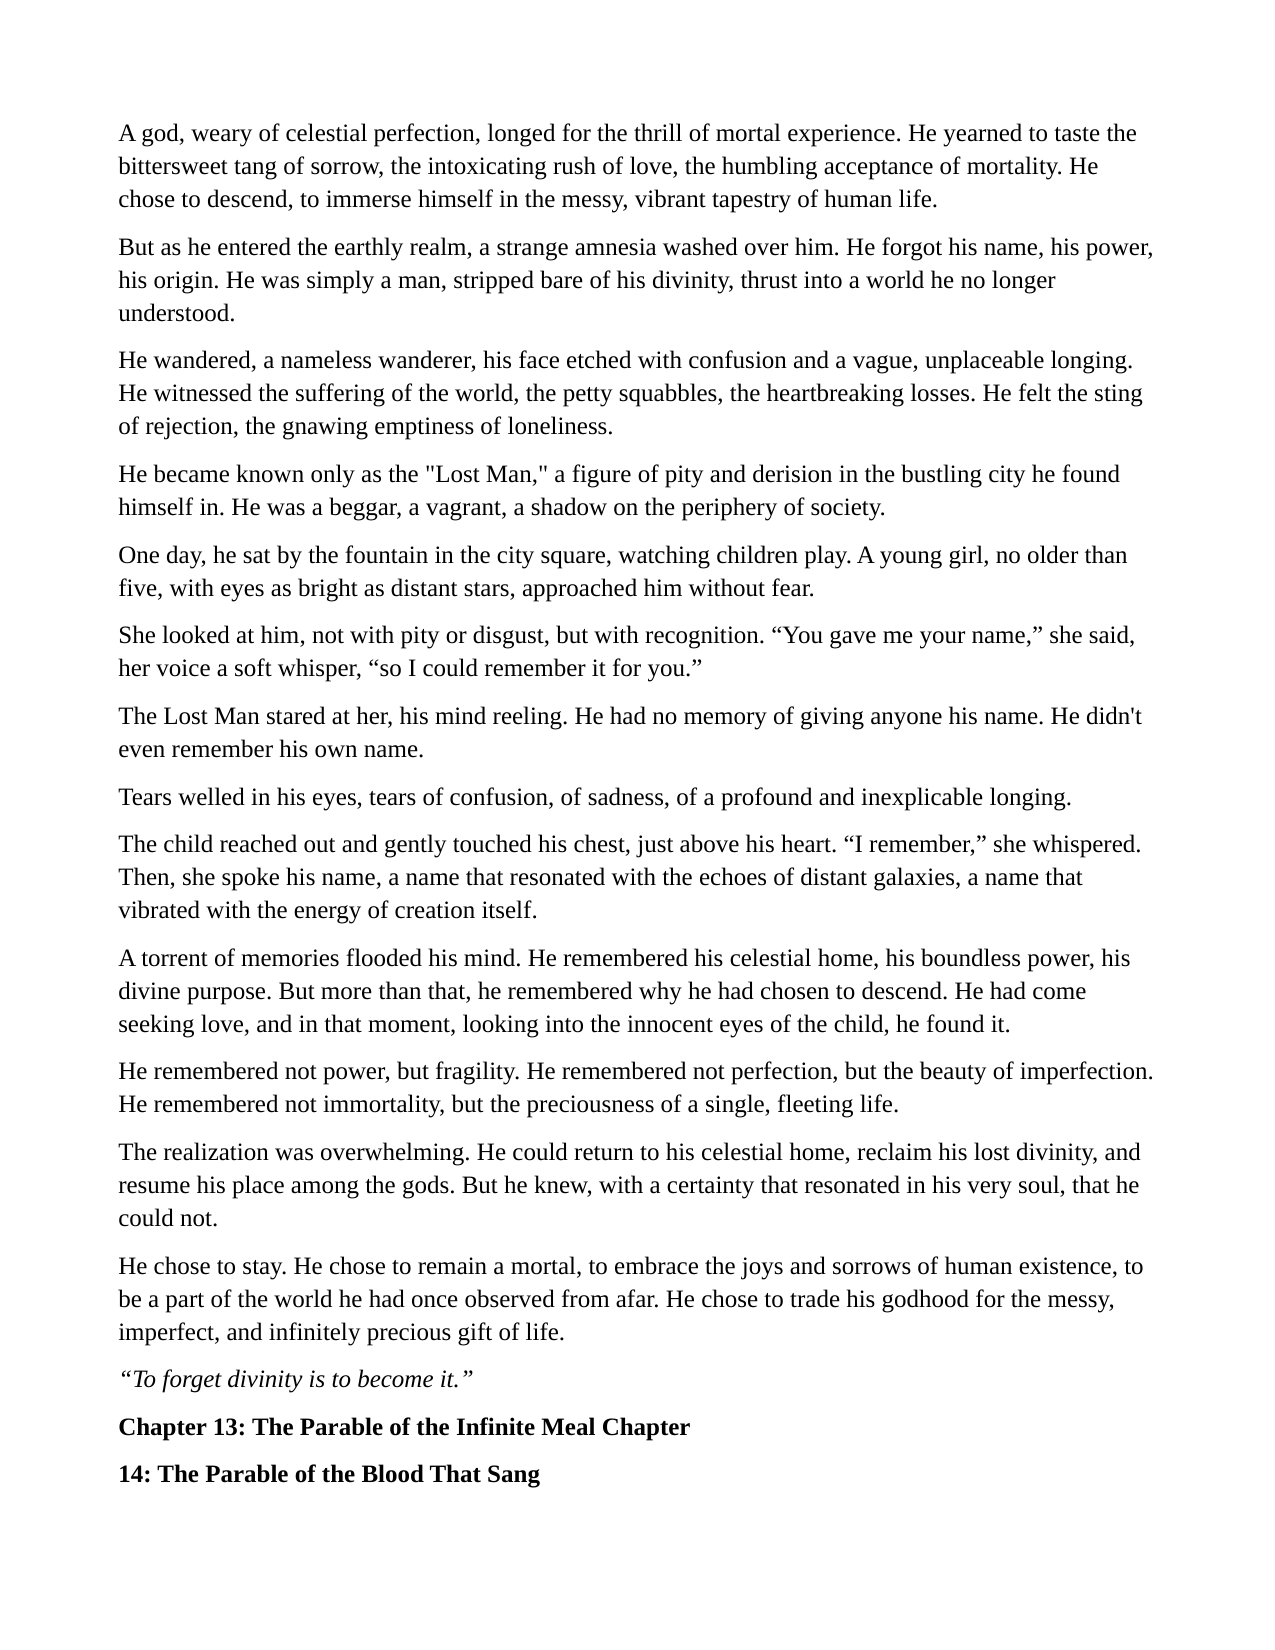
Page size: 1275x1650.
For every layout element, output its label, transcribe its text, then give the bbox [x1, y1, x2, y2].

text He chose to stay. He chose to remain a mortal, to embrace the joys and sorrows of human existence, to be a part of the world he had once observed from afar. He chose to trade his godhood for the messy, imperfect, and infinitely precious gift of life. [118, 1251, 1157, 1346]
text The child reached out and gently touched his chest, just above his heart. “I remember,” she whispered. Then, she spoke his name, a name that resonated with the echoes of distant galaxies, a name that vibrated with the energy of creation itself. [118, 829, 1157, 924]
text She looked at him, not with pity or disgust, but with recognition. “You gave me your name,” she said, her voice a soft whisper, “so I could remember it for you.” [118, 620, 1157, 682]
text He remembered not power, but fragility. He remembered not perfection, but the beauty of imperfection. He remembered not immortality, but the preciousness of a single, fleeting life. [118, 1056, 1157, 1118]
text The realization was overwhelming. He could return to his celestial home, reclaim his lost divinity, and resume his place among the gods. But he knew, with a certainty that resonated in his very soul, that he could not. [118, 1137, 1157, 1232]
text One day, he sat by the fountain in the city square, watching children play. A young girl, no older than five, with eyes as bright as distant stars, approached him without fear. [118, 540, 1157, 601]
text A god, weary of celestial perfection, longed for the thrill of mortal experience. He yearned to taste the bittersweet tang of sorrow, the intoxicating rush of love, the humbling acceptance of mortality. He chose to descend, to immerse himself in the messy, vibrant tapestry of human life. [118, 118, 1157, 213]
text 14: The Parable of the Blood That Sang [118, 1459, 1157, 1488]
text Tears welled in his eyes, tears of confusion, of sadness, of a profound and inexplicable longing. [118, 782, 1157, 810]
text He became known only as the "Lost Man," a figure of pity and derision in the bustling city he found himself in. He was a beggar, a vagrant, a shadow on the periphery of society. [118, 459, 1157, 521]
text The Lost Man stared at her, his mind reeling. He had no memory of giving anyone his name. He didn't even remember his own name. [118, 701, 1157, 763]
text “To forget divinity is to become it.” [118, 1364, 1157, 1393]
text But as he entered the earthly realm, a strange amnesia washed over him. He forgot his name, his power, his origin. He was simply a man, stripped bare of his divinity, thrust into a world he no longer understood. [118, 232, 1157, 327]
text He wandered, a nameless wanderer, his face etched with confusion and a vague, unplaceable longing. He witnessed the suffering of the world, the petty squabbles, the heartbreaking losses. He felt the sting of rejection, the gnawing emptiness of loneliness. [118, 345, 1157, 440]
text A torrent of memories flooded his mind. He remembered his celestial home, his boundless power, his divine purpose. But more than that, he remembered why he had chosen to descend. He had come seeking love, and in that moment, looking into the innocent eyes of the child, he found it. [118, 943, 1157, 1038]
text Chapter 13: The Parable of the Infinite Meal Chapter [118, 1412, 1157, 1441]
